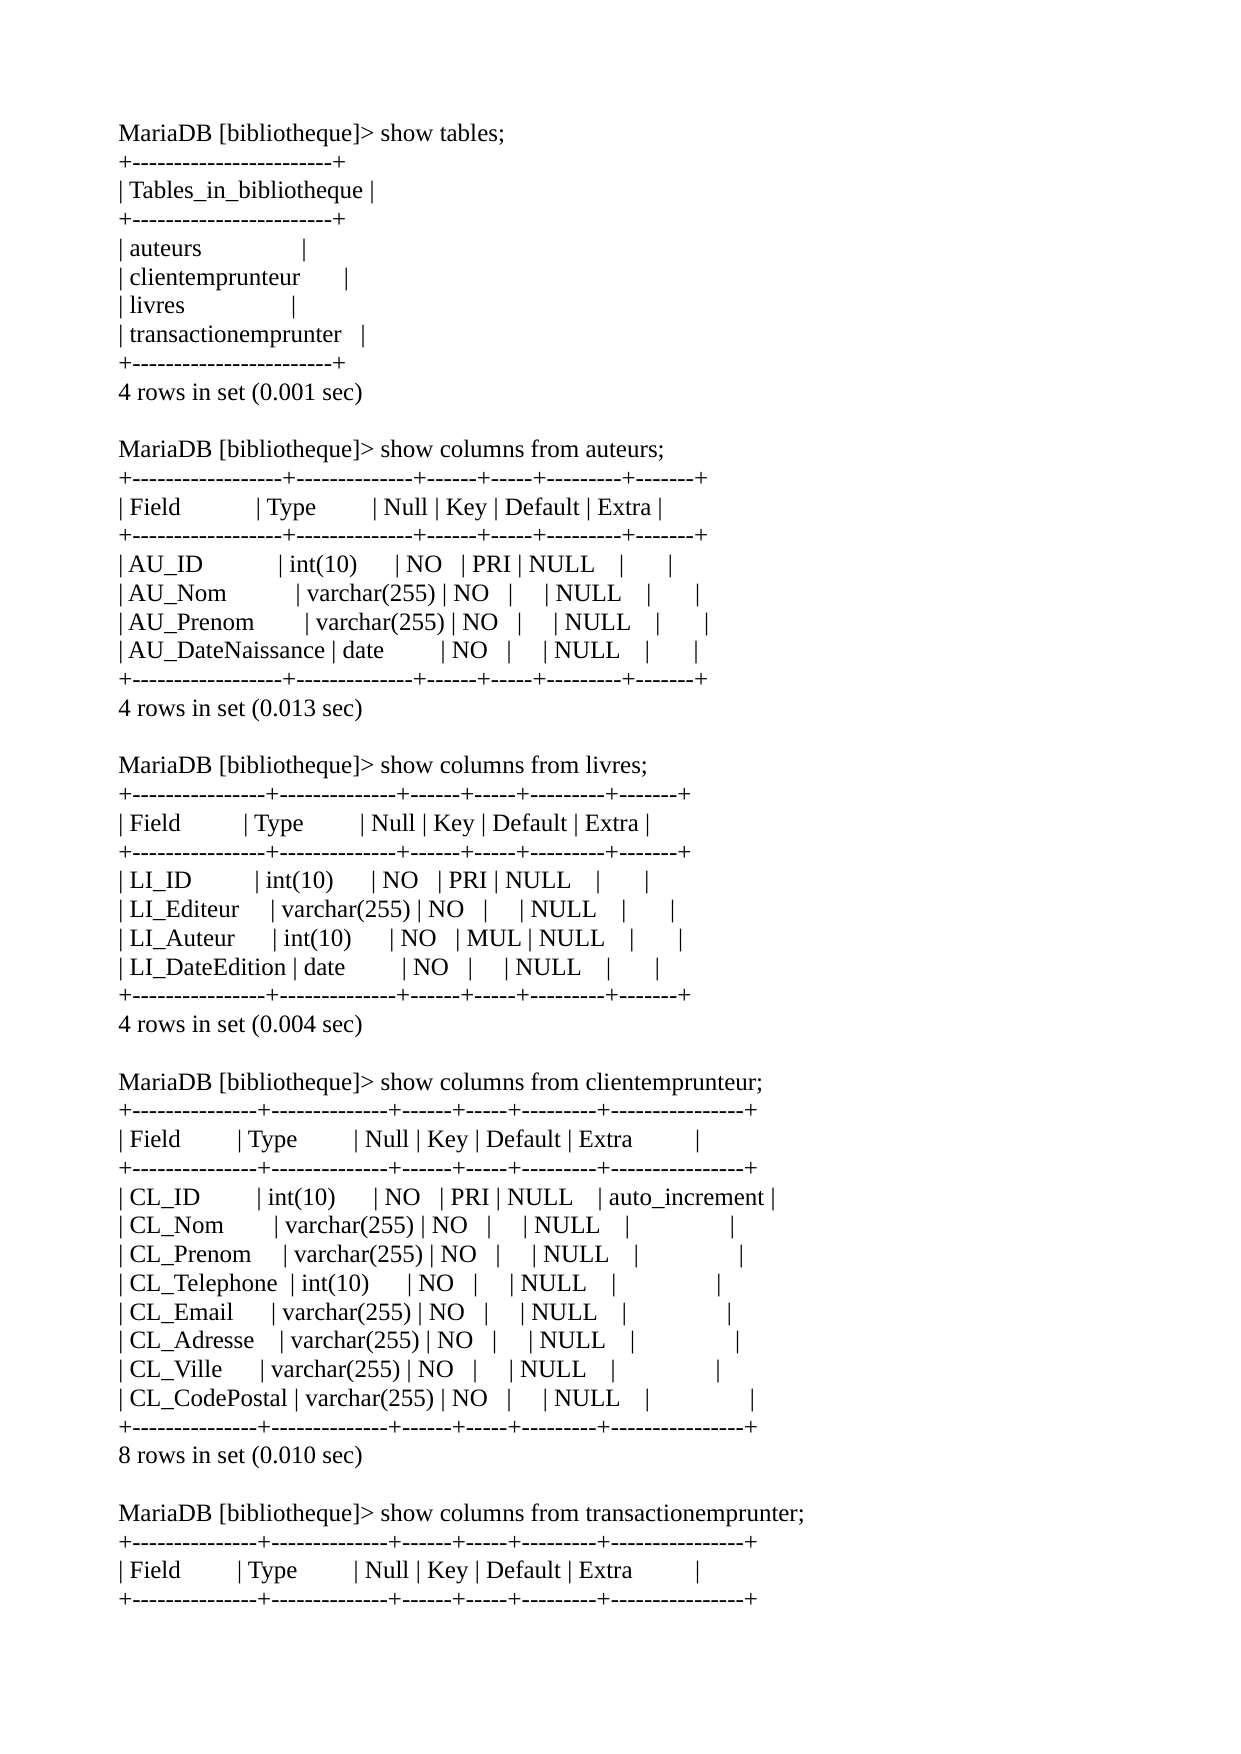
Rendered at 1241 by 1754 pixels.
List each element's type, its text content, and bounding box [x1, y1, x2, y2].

text | LI_Auteur | int(10) | NO | MUL | NULL | | [118, 923, 1122, 952]
text +---------------+--------------+------+-----+---------+----------------+ [118, 1096, 1122, 1124]
text +------------------------+ [118, 348, 1122, 377]
text | transactionemprunter | [118, 319, 1122, 348]
text | livres | [118, 291, 1122, 319]
text | Field | Type | Null | Key | Default | Extra | [118, 492, 1122, 521]
text +------------------------+ [118, 204, 1122, 233]
text +---------------+--------------+------+-----+---------+----------------+ [118, 1584, 1122, 1613]
text MariaDB [bibliotheque]> show columns from auteurs; [118, 434, 1122, 463]
text | CL_Telephone | int(10) | NO | | NULL | | [118, 1268, 1122, 1297]
text | LI_ID | int(10) | NO | PRI | NULL | | [118, 866, 1122, 894]
text 4 rows in set (0.001 sec) [118, 377, 1122, 406]
text | CL_Adresse | varchar(255) | NO | | NULL | | [118, 1326, 1122, 1354]
text 8 rows in set (0.010 sec) [118, 1441, 1122, 1469]
text | CL_Email | varchar(255) | NO | | NULL | | [118, 1297, 1122, 1326]
text MariaDB [bibliotheque]> show columns from livres; [118, 751, 1122, 779]
text | CL_Ville | varchar(255) | NO | | NULL | | [118, 1354, 1122, 1383]
text +------------------+--------------+------+-----+---------+-------+ [118, 463, 1122, 492]
text | CL_ID | int(10) | NO | PRI | NULL | auto_increment | [118, 1182, 1122, 1211]
text | CL_CodePostal | varchar(255) | NO | | NULL | | [118, 1383, 1122, 1412]
text +------------------+--------------+------+-----+---------+-------+ [118, 664, 1122, 693]
text +------------------------+ [118, 147, 1122, 176]
text | CL_Prenom | varchar(255) | NO | | NULL | | [118, 1239, 1122, 1268]
text | Field | Type | Null | Key | Default | Extra | [118, 1124, 1122, 1153]
text 4 rows in set (0.004 sec) [118, 1009, 1122, 1038]
text | AU_ID | int(10) | NO | PRI | NULL | | [118, 549, 1122, 578]
text +---------------+--------------+------+-----+---------+----------------+ [118, 1153, 1122, 1182]
text MariaDB [bibliotheque]> show tables; [118, 118, 1122, 147]
text 4 rows in set (0.013 sec) [118, 693, 1122, 722]
text | CL_Nom | varchar(255) | NO | | NULL | | [118, 1211, 1122, 1239]
text | LI_Editeur | varchar(255) | NO | | NULL | | [118, 894, 1122, 923]
text +----------------+--------------+------+-----+---------+-------+ [118, 981, 1122, 1009]
text MariaDB [bibliotheque]> show columns from transactionemprunter; [118, 1498, 1122, 1527]
text | Field | Type | Null | Key | Default | Extra | [118, 808, 1122, 837]
text | LI_DateEdition | date | NO | | NULL | | [118, 952, 1122, 981]
text | AU_DateNaissance | date | NO | | NULL | | [118, 636, 1122, 664]
text +------------------+--------------+------+-----+---------+-------+ [118, 521, 1122, 549]
text +---------------+--------------+------+-----+---------+----------------+ [118, 1527, 1122, 1556]
text | Field | Type | Null | Key | Default | Extra | [118, 1556, 1122, 1584]
text +----------------+--------------+------+-----+---------+-------+ [118, 779, 1122, 808]
text +---------------+--------------+------+-----+---------+----------------+ [118, 1412, 1122, 1441]
text MariaDB [bibliotheque]> show columns from clientemprunteur; [118, 1067, 1122, 1096]
text | clientemprunteur | [118, 262, 1122, 291]
text | AU_Nom | varchar(255) | NO | | NULL | | [118, 578, 1122, 607]
text +----------------+--------------+------+-----+---------+-------+ [118, 837, 1122, 866]
text | Tables_in_bibliotheque | [118, 176, 1122, 204]
text | auteurs | [118, 233, 1122, 262]
text | AU_Prenom | varchar(255) | NO | | NULL | | [118, 607, 1122, 636]
